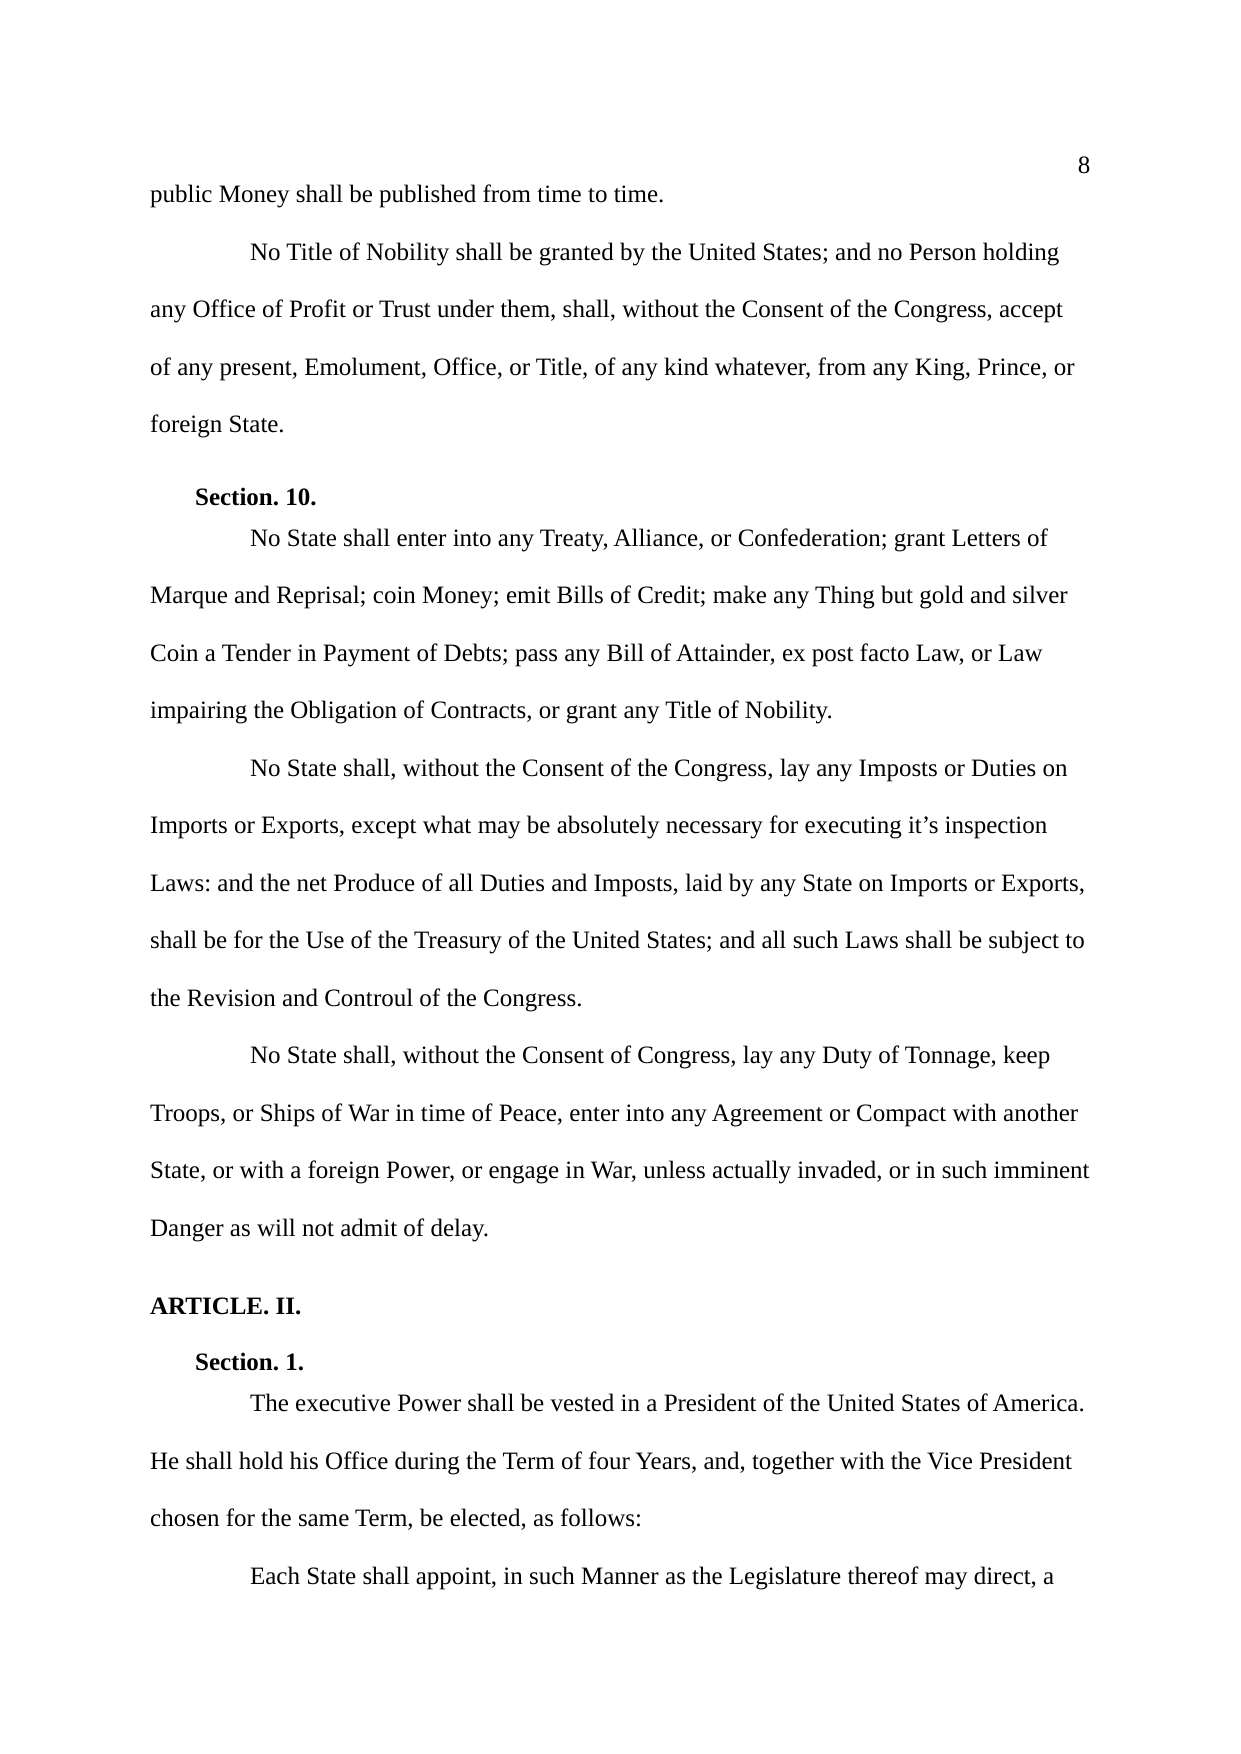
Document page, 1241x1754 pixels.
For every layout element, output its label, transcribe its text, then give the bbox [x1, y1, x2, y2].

subtitle ARTICLE. II. [150, 1291, 1090, 1320]
subtitle Section. 10. [195, 482, 1090, 510]
text No State shall, without the Consent of Congress, lay any Duty of Tonnage, keep Troops, or Ships of War in time of Peace, enter into any Agreement or Compact with another State, or with a foreign Power, or engage in War, unless actually invaded, or in such imminent Danger as will not admit of delay. [150, 1040, 1090, 1242]
text Each State shall appoint, in such Manner as the Legislature thereof may direct, a [150, 1561, 1090, 1589]
text public Money shall be published from time to time. [150, 179, 1090, 208]
text No Title of Nobility shall be granted by the United States; and no Person holding any Office of Profit or Trust under them, shall, without the Consent of the Congress, accept of any present, Emolument, Office, or Title, of any kind whatever, from any King, Prince, or foreign State. [150, 237, 1090, 438]
text The executive Power shall be vested in a President of the United States of America. He shall hold his Office during the Term of four Years, and, together with the Vice President chosen for the same Term, be elected, as follows: [150, 1388, 1090, 1532]
text No State shall, without the Consent of the Congress, lay any Imposts or Duties on Imports or Exports, except what may be absolutely necessary for executing it’s inspection Laws: and the net Produce of all Duties and Imposts, laid by any State on Imports or Exports, shall be for the Use of the Treasury of the United States; and all such Laws shall be subject to the Revision and Controul of the Congress. [150, 753, 1090, 1012]
text No State shall enter into any Treaty, Alliance, or Confederation; grant Letters of Marque and Reprisal; coin Money; emit Bills of Credit; make any Thing but gold and silver Coin a Tender in Payment of Debts; pass any Bill of Attainder, ex post facto Law, or Law impairing the Obligation of Contracts, or grant any Title of Nobility. [150, 523, 1090, 724]
subtitle Section. 1. [195, 1347, 1090, 1376]
